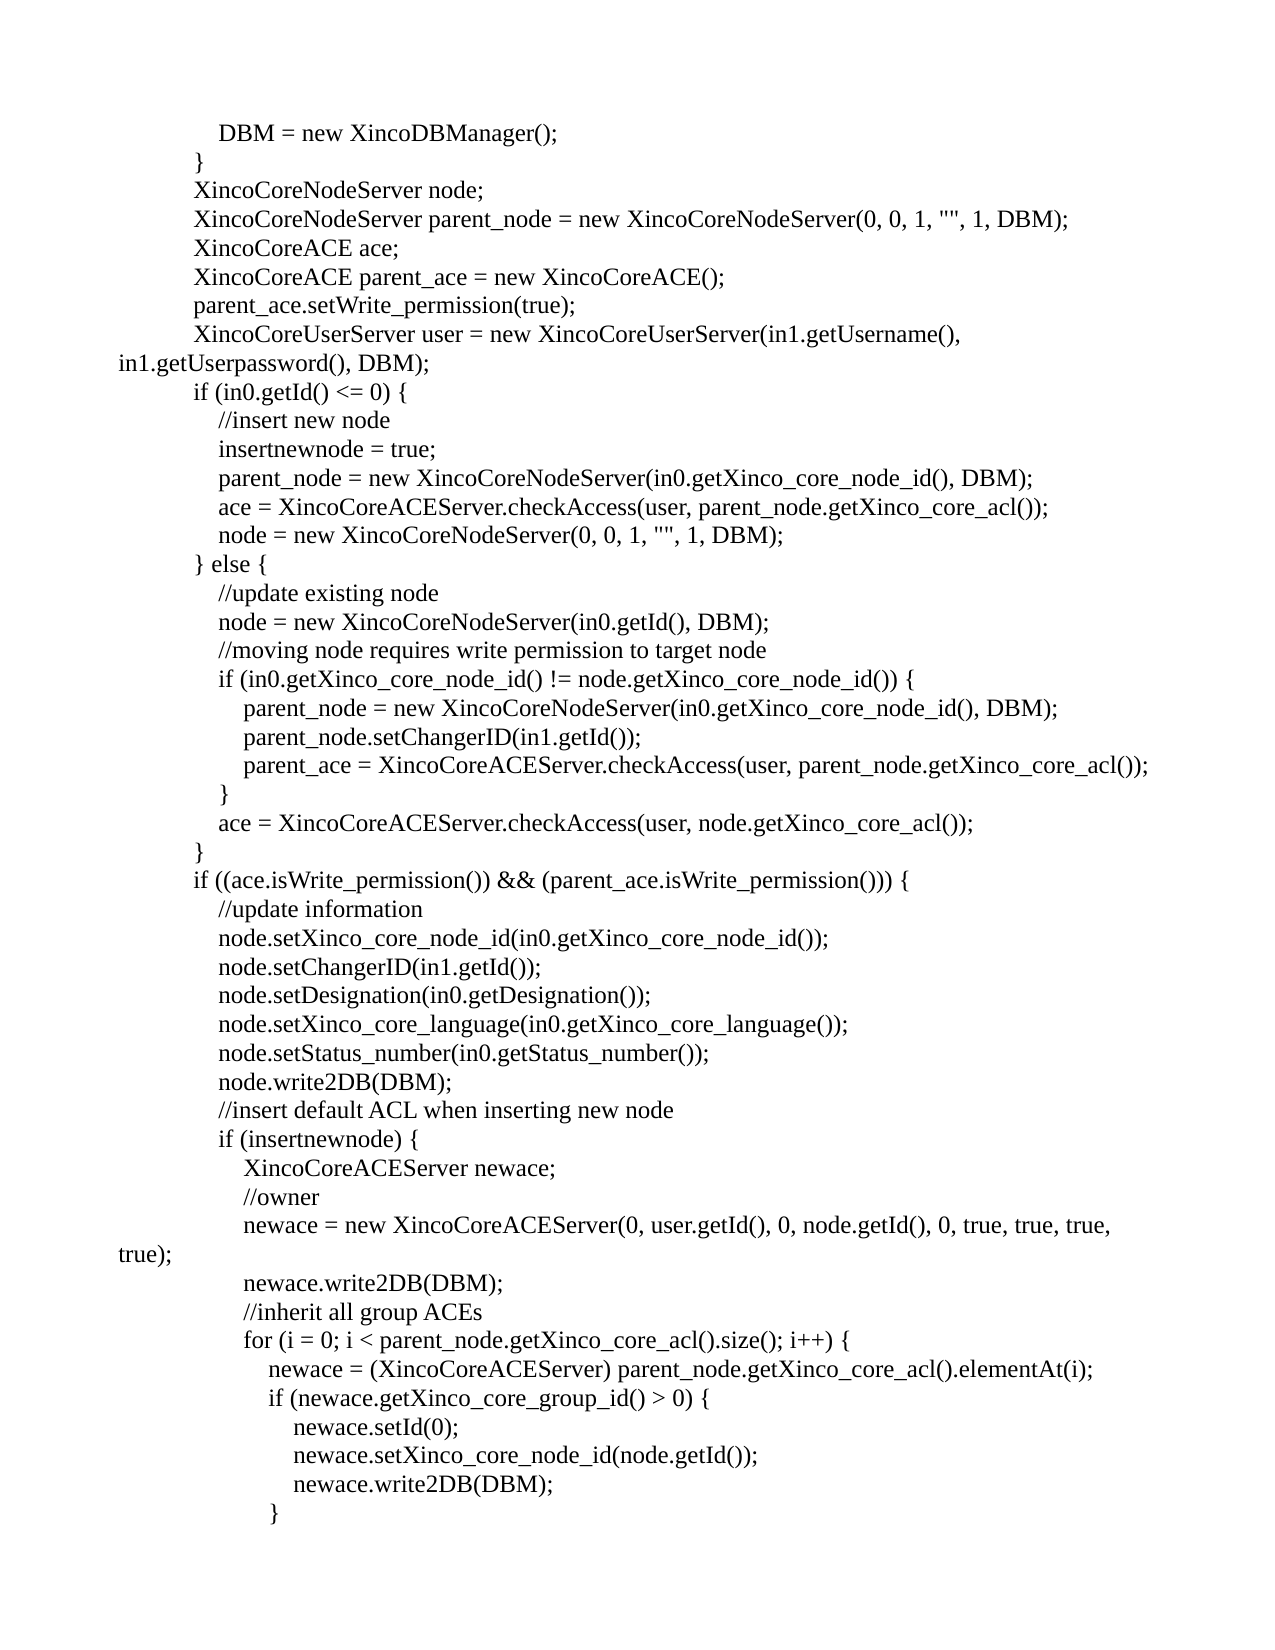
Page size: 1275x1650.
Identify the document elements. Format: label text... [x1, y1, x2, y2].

text } [118, 837, 1157, 866]
text newace.write2DB(DBM); [118, 1469, 1157, 1498]
text parent_node = new XincoCoreNodeServer(in0.getXinco_core_node_id(), DBM); [118, 463, 1157, 492]
text DBM = new XincoDBManager(); [118, 118, 1157, 147]
text node.write2DB(DBM); [118, 1067, 1157, 1096]
text newace.setXinco_core_node_id(node.getId()); [118, 1441, 1157, 1469]
text } else { [118, 549, 1157, 578]
text //update information [118, 894, 1157, 923]
text parent_node.setChangerID(in1.getId()); [118, 722, 1157, 751]
text node.setChangerID(in1.getId()); [118, 952, 1157, 981]
text node.setXinco_core_node_id(in0.getXinco_core_node_id()); [118, 923, 1157, 952]
text for (i = 0; i < parent_node.getXinco_core_acl().size(); i++) { [118, 1326, 1157, 1354]
text ace = XincoCoreACEServer.checkAccess(user, node.getXinco_core_acl()); [118, 808, 1157, 837]
text node = new XincoCoreNodeServer(0, 0, 1, "", 1, DBM); [118, 521, 1157, 549]
text node.setXinco_core_language(in0.getXinco_core_language()); [118, 1009, 1157, 1038]
text newace.setId(0); [118, 1412, 1157, 1441]
text //moving node requires write permission to target node [118, 636, 1157, 664]
text newace = new XincoCoreACEServer(0, user.getId(), 0, node.getId(), 0, true, true, true, true); [118, 1211, 1157, 1268]
text node = new XincoCoreNodeServer(in0.getId(), DBM); [118, 607, 1157, 636]
text node.setDesignation(in0.getDesignation()); [118, 981, 1157, 1009]
text XincoCoreACEServer newace; [118, 1153, 1157, 1182]
text XincoCoreNodeServer node; [118, 176, 1157, 204]
text //owner [118, 1182, 1157, 1211]
text parent_ace = XincoCoreACEServer.checkAccess(user, parent_node.getXinco_core_acl()); [118, 751, 1157, 779]
text parent_node = new XincoCoreNodeServer(in0.getXinco_core_node_id(), DBM); [118, 693, 1157, 722]
text insertnewnode = true; [118, 434, 1157, 463]
text XincoCoreACE ace; [118, 233, 1157, 262]
text if (insertnewnode) { [118, 1124, 1157, 1153]
text if (in0.getXinco_core_node_id() != node.getXinco_core_node_id()) { [118, 664, 1157, 693]
text XincoCoreNodeServer parent_node = new XincoCoreNodeServer(0, 0, 1, "", 1, DBM); [118, 204, 1157, 233]
text //update existing node [118, 578, 1157, 607]
text newace = (XincoCoreACEServer) parent_node.getXinco_core_acl().elementAt(i); [118, 1354, 1157, 1383]
text } [118, 1498, 1157, 1527]
text //insert new node [118, 406, 1157, 434]
text XincoCoreUserServer user = new XincoCoreUserServer(in1.getUsername(), in1.getUserpassword(), DBM); [118, 319, 1157, 377]
text newace.write2DB(DBM); [118, 1268, 1157, 1297]
text node.setStatus_number(in0.getStatus_number()); [118, 1038, 1157, 1067]
text if ((ace.isWrite_permission()) && (parent_ace.isWrite_permission())) { [118, 866, 1157, 894]
text ace = XincoCoreACEServer.checkAccess(user, parent_node.getXinco_core_acl()); [118, 492, 1157, 521]
text } [118, 779, 1157, 808]
text //inherit all group ACEs [118, 1297, 1157, 1326]
text } [118, 147, 1157, 176]
text //insert default ACL when inserting new node [118, 1096, 1157, 1124]
text XincoCoreACE parent_ace = new XincoCoreACE(); [118, 262, 1157, 291]
text if (newace.getXinco_core_group_id() > 0) { [118, 1383, 1157, 1412]
text parent_ace.setWrite_permission(true); [118, 291, 1157, 319]
text if (in0.getId() <= 0) { [118, 377, 1157, 406]
